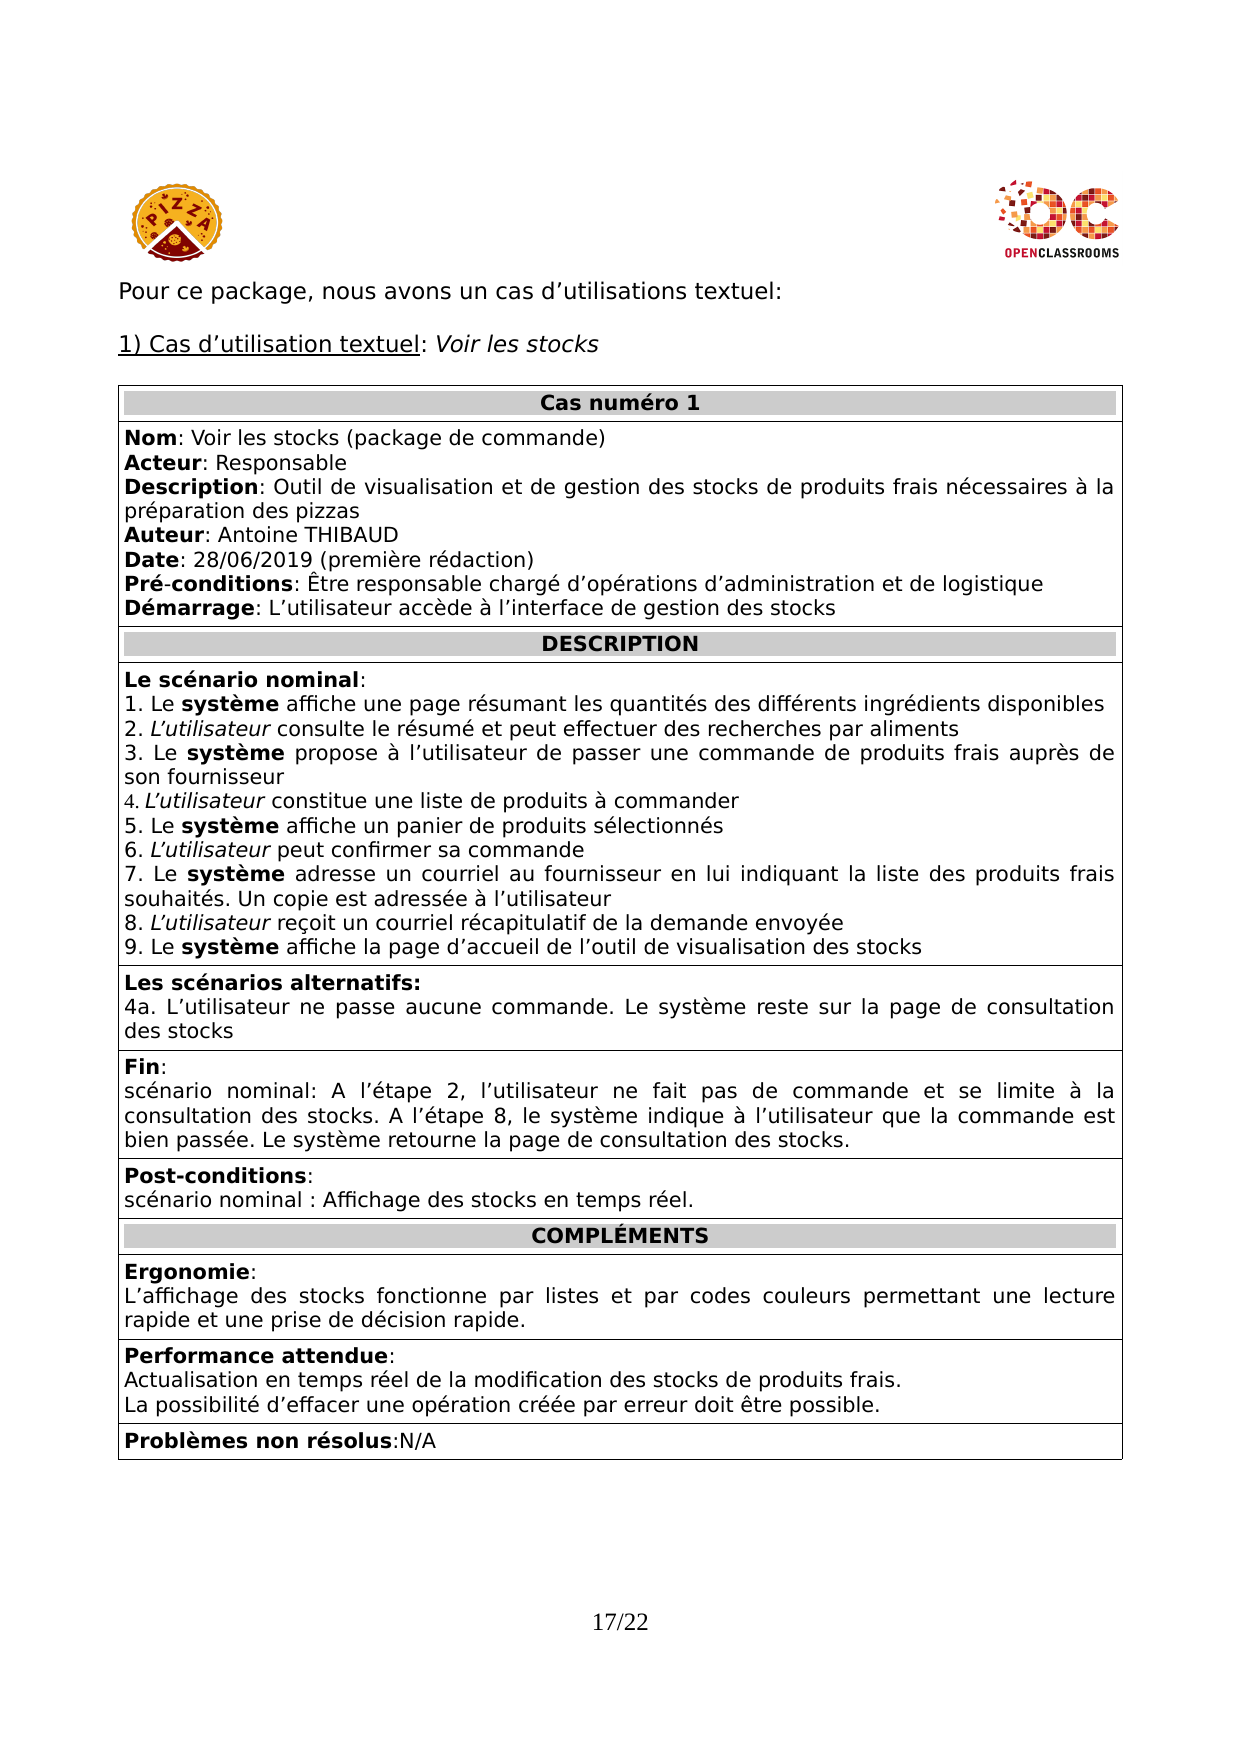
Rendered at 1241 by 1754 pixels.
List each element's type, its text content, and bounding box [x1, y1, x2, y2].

table_cell Post-conditions: scénario nominal : Affichage des stocks en temps réel. [119, 1159, 1122, 1218]
table_cell Le scénario nominal: 1. Le système affiche une page résumant les quantités des différents ingrédients disponibles 2. L’utilisateur consulte le résumé et peut effectuer des recherches par aliments 3. Le système propose à l’utilisateur de passer une commande de produits frais auprès de son fournisseur 4. L’utilisateur constitue une liste de produits à commander 5. Le système affiche un panier de produits sélectionnés 6. L’utilisateur peut confirmer sa commande 7. Le système adresse un courriel au fournisseur en lui indiquant la liste des produits frais souhaités. Un copie est adressée à l’utilisateur 8. L’utilisateur reçoit un courriel récapitulatif de la demande envoyée 9. Le système affiche la page d’accueil de l’outil de visualisation des stocks [119, 663, 1122, 965]
table_cell Ergonomie: L’affichage des stocks fonctionne par listes et par codes couleurs permettant une lecture rapide et une prise de décision rapide. [119, 1255, 1122, 1338]
table_header Cas numéro 1 [119, 386, 1122, 421]
text Pour ce package, nous avons un cas d’utilisations textuel: [118, 278, 1122, 305]
picture [990, 171, 1123, 266]
table_cell DESCRIPTION [119, 627, 1122, 662]
table_cell Les scénarios alternatifs: 4a. L’utilisateur ne passe aucune commande. Le système reste sur la page de consultation des stocks [119, 966, 1122, 1049]
table_cell Fin: scénario nominal: A l’étape 2, l’utilisateur ne fait pas de commande et se limite à la consultation des stocks. A l’étape 8, le système indique à l’utilisateur que la commande est bien passée. Le système retourne la page de consultation des stocks. [119, 1051, 1122, 1158]
table_cell Performance attendue: Actualisation en temps réel de la modification des stocks de produits frais. La possibilité d’effacer une opération créée par erreur doit être possible. [119, 1340, 1122, 1423]
table_cell Problèmes non résolus:N/A [119, 1424, 1122, 1459]
picture [122, 175, 232, 270]
table_cell Nom: Voir les stocks (package de commande) Acteur: Responsable Description: Outil de visualisation et de gestion des stocks de produits frais nécessaires à la préparation des pizzas Auteur: Antoine THIBAUD Date: 28/06/2019 (première rédaction) Pré-conditions: Être responsable chargé d’opérations d’administration et de logistique Démarrage: L’utilisateur accède à l’interface de gestion des stocks [119, 422, 1122, 626]
table_cell COMPLÉMENTS [119, 1219, 1122, 1254]
text 1) Cas d’utilisation textuel: Voir les stocks [118, 331, 1122, 358]
